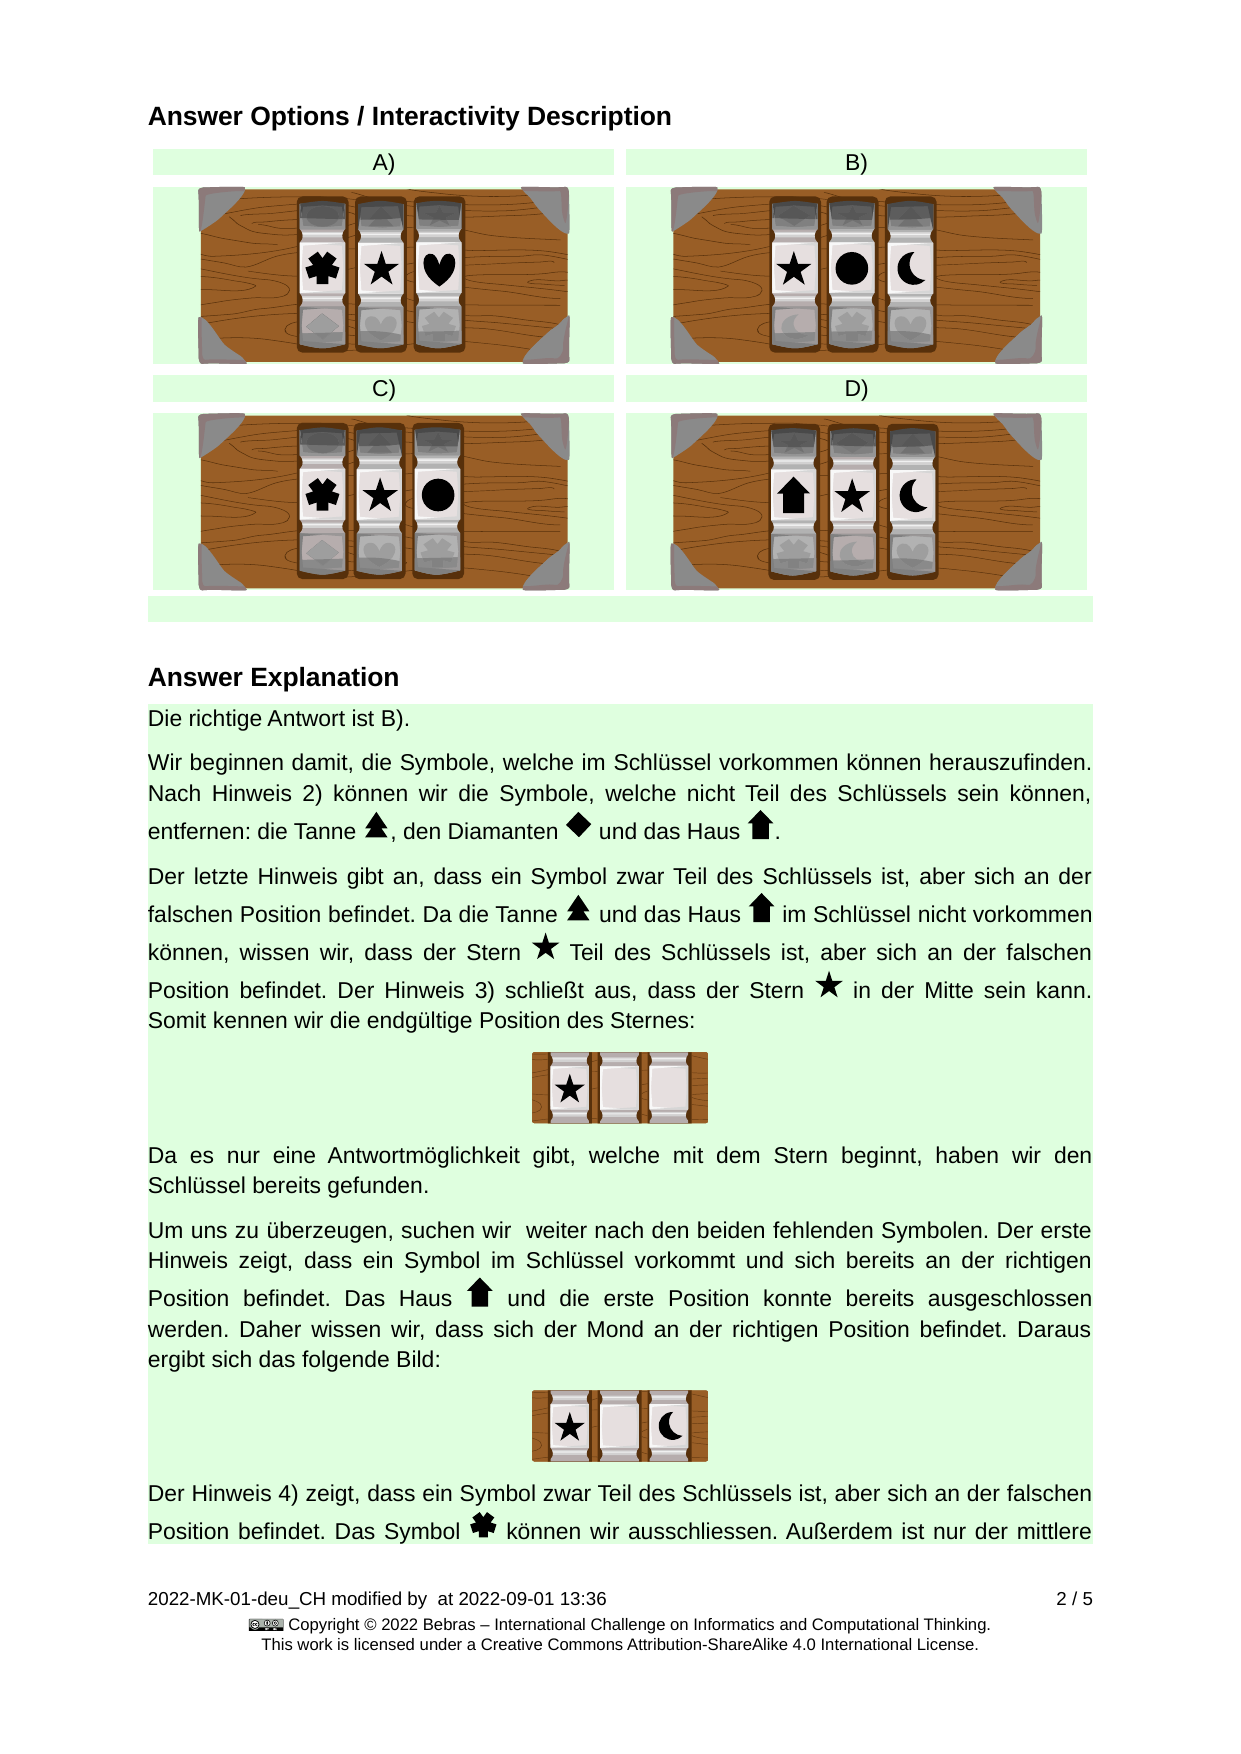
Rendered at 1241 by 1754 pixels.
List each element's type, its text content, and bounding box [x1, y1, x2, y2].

table_header B) [620, 143, 1093, 181]
text Der Hinweis 4) zeigt, dass ein Symbol zwar Teil des Schlüssels ist, aber sich an der falschen Position befindet. Das Symbol können wir ausschliessen. Außerdem ist nur der mittlere [148, 1480, 1093, 1544]
text Da es nur eine Antwortmöglichkeit gibt, welche mit dem Stern beginnt, haben wir den Schlüssel bereits gefunden. [148, 1142, 1093, 1198]
table_cell [620, 181, 1093, 370]
subtitle Answer Explanation [148, 662, 1093, 692]
table_cell C) [148, 370, 620, 407]
table_cell [148, 181, 620, 370]
text Die richtige Antwort ist B). [148, 704, 1093, 731]
table_cell D) [620, 370, 1093, 407]
text Wir beginnen damit, die Symbole, welche im Schlüssel vorkommen können herauszufinden. Nach Hinweis 2) können wir die Symbole, welche nicht Teil des Schlüssels sein können, entfernen: die Tanne , den Diamanten und das Haus . [148, 749, 1093, 844]
table_cell [148, 408, 620, 596]
subtitle Answer Options / Interactivity Description [148, 100, 1093, 131]
text Der letzte Hinweis gibt an, dass ein Symbol zwar Teil des Schlüssels ist, aber sich an der falschen Position befindet. Da die Tanne und das Haus im Schlüssel nicht vorkommen können, wissen wir, dass der Stern Teil des Schlüssels ist, aber sich an der falschen Position befindet. Der Hinweis 3) schließt aus, dass der Stern in der Mitte sein kann. Somit kennen wir die endgültige Position des Sternes: [148, 863, 1093, 1034]
table_header A) [148, 143, 620, 181]
table_cell [620, 408, 1093, 596]
